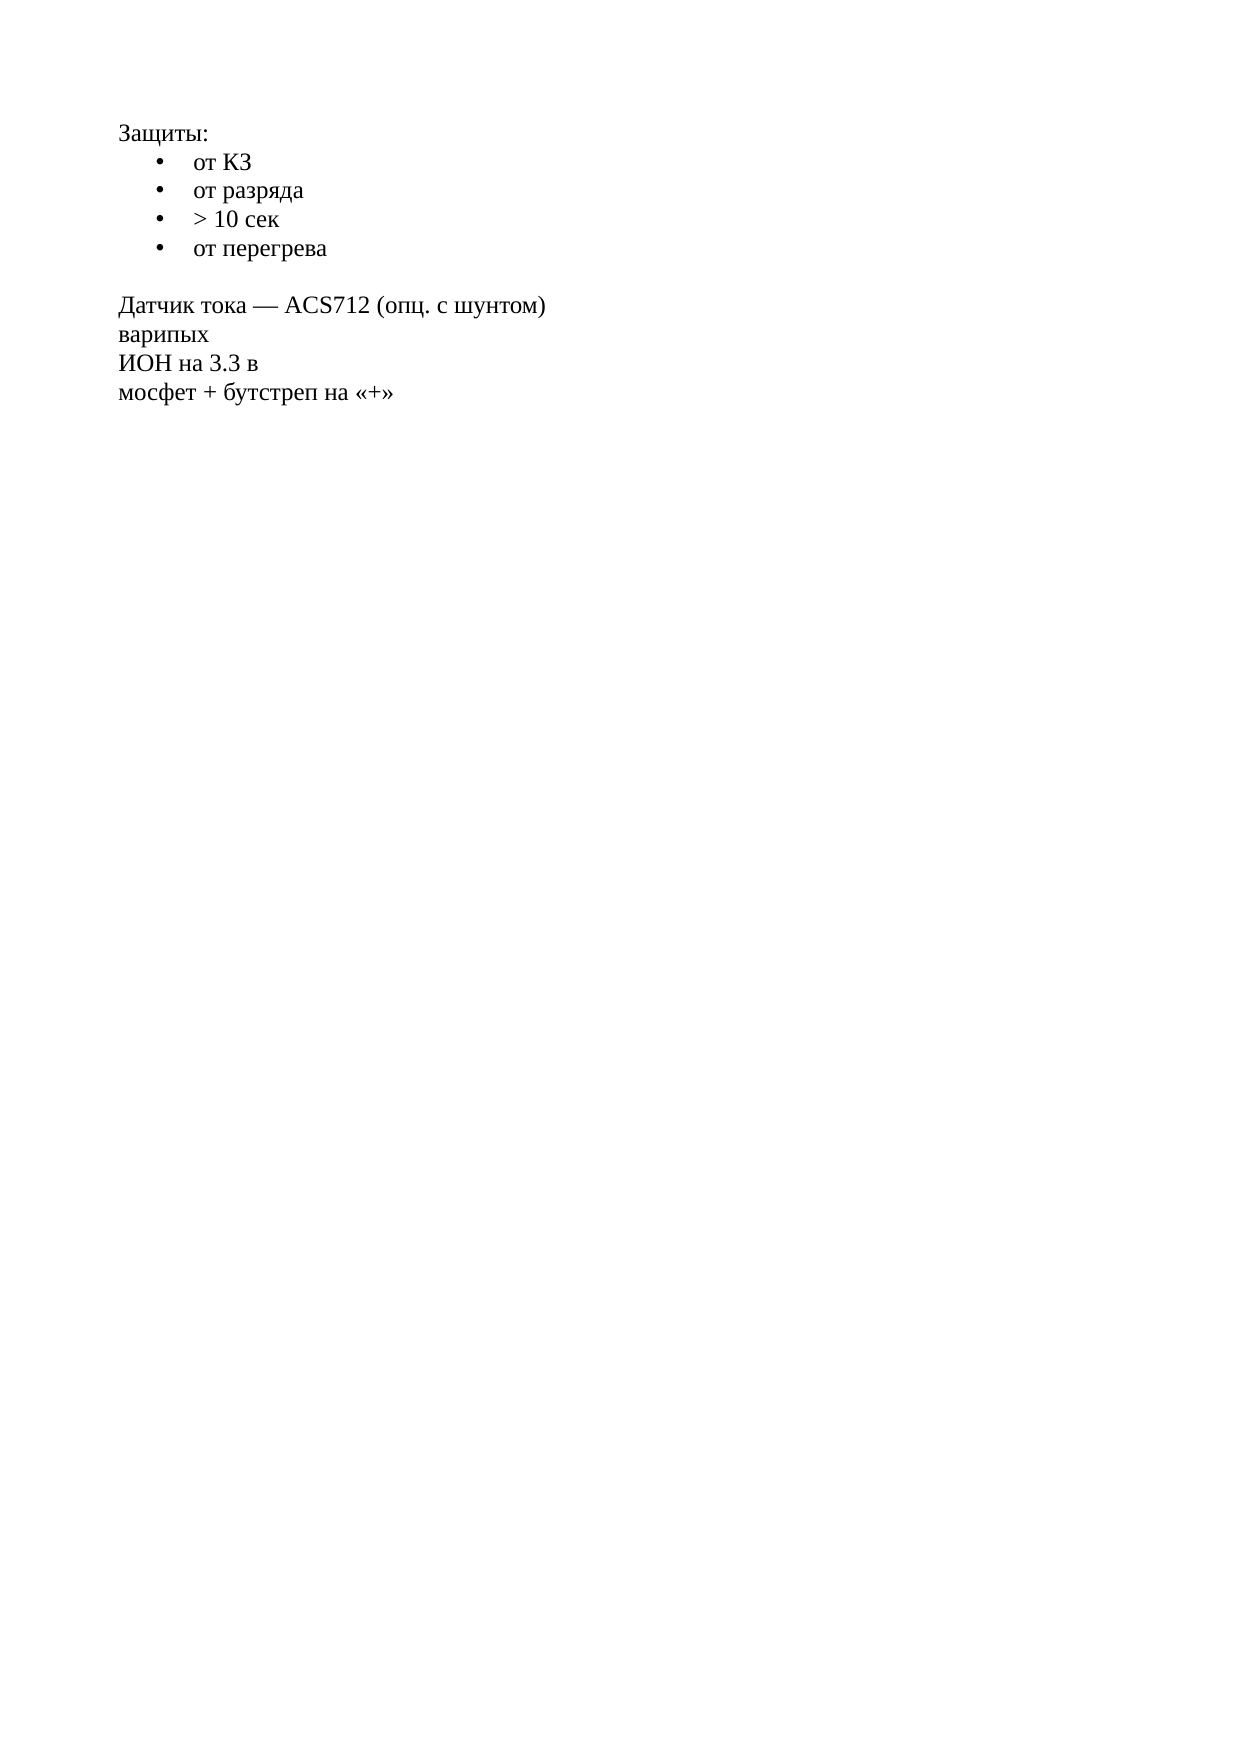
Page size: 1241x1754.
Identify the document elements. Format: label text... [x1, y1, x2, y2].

list от КЗ [156, 147, 1122, 176]
text Защиты: [118, 118, 1122, 147]
text варипых [118, 319, 1122, 348]
text мосфет + бутстреп на «+» [118, 377, 1122, 406]
list > 10 сек [156, 204, 1122, 233]
list от разряда [156, 176, 1122, 204]
list от перегрева [156, 233, 1122, 262]
text ИОН на 3.3 в [118, 348, 1122, 377]
text Датчик тока — ACS712 (опц. с шунтом) [118, 291, 1122, 319]
